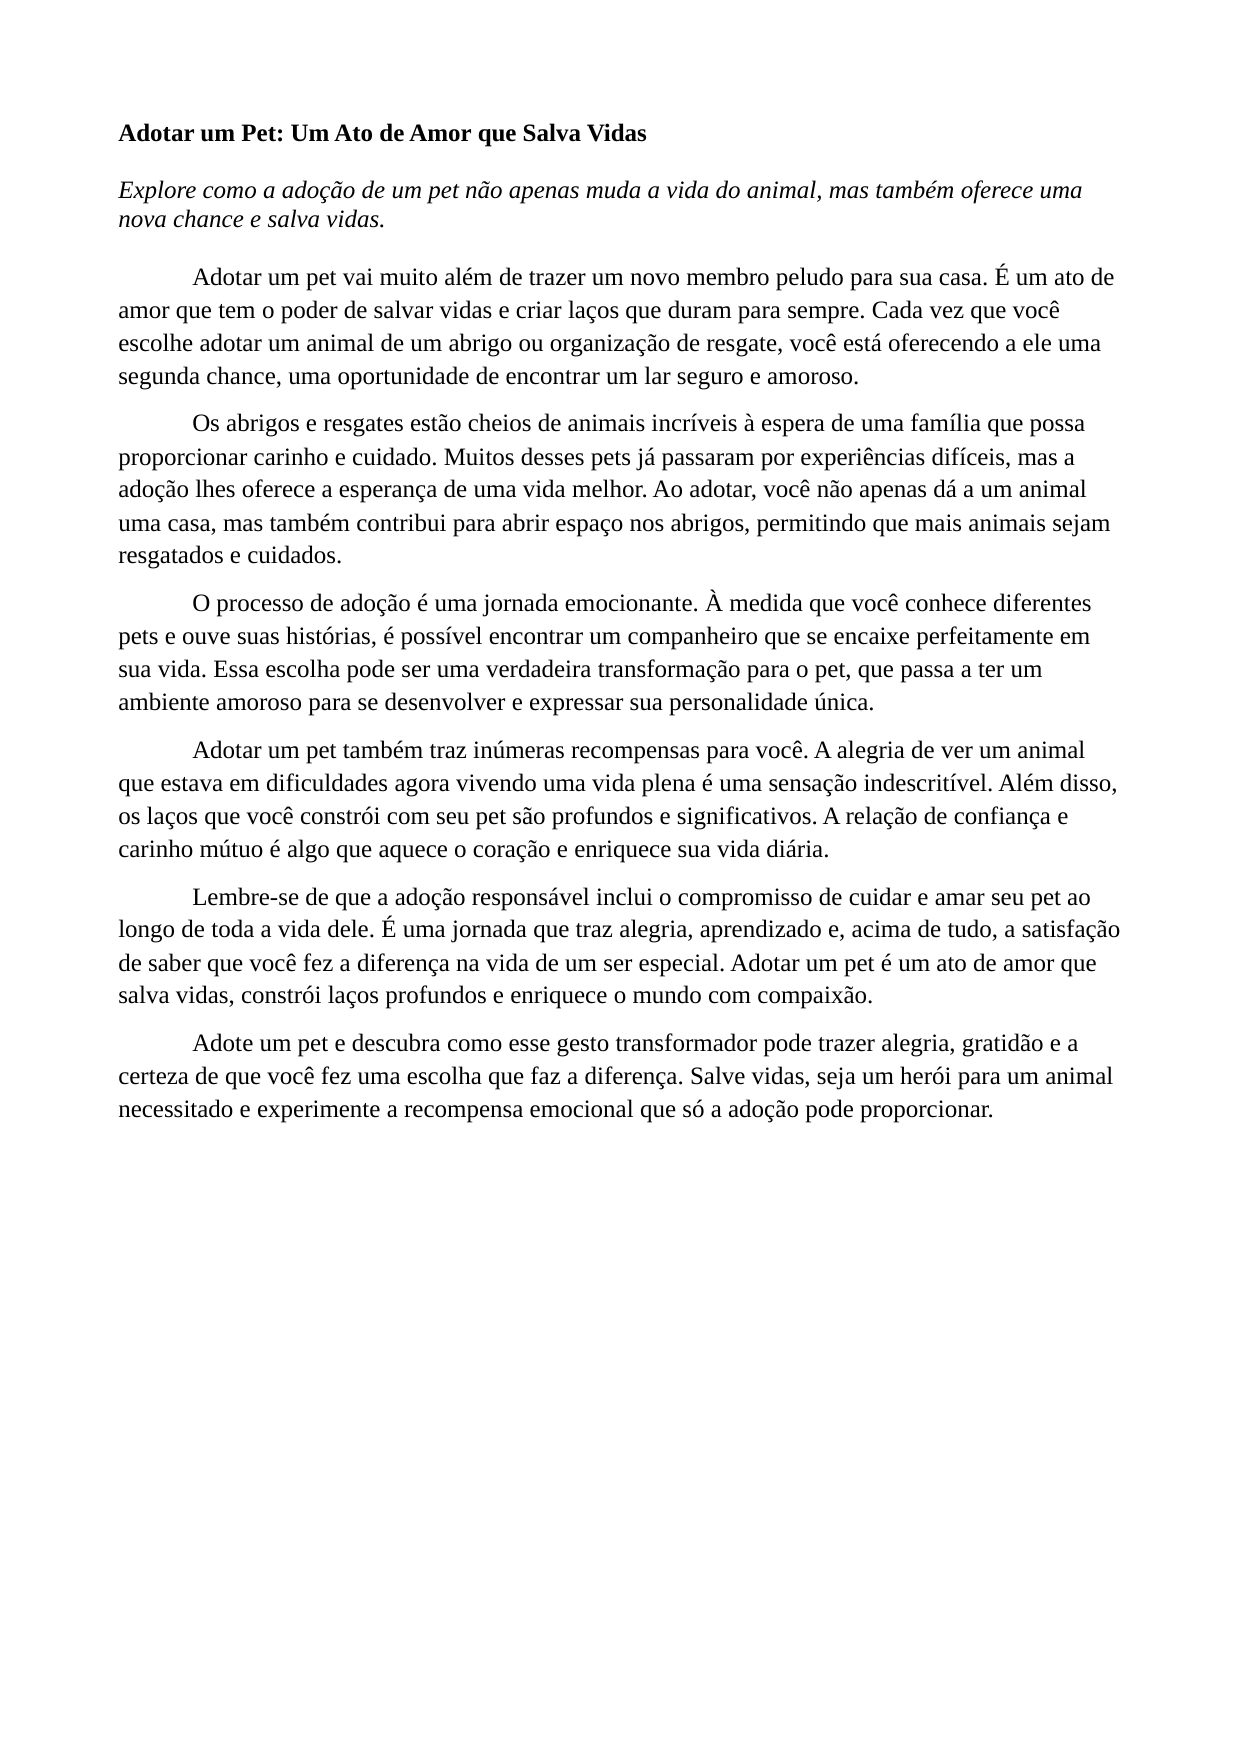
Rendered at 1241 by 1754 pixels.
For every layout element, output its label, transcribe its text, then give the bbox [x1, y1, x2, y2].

text Adote um pet e descubra como esse gesto transformador pode trazer alegria, gratidão e a certeza de que você fez uma escolha que faz a diferença. Salve vidas, seja um herói para um animal necessitado e experimente a recompensa emocional que só a adoção pode proporcionar. [118, 1028, 1122, 1123]
text Os abrigos e resgates estão cheios de animais incríveis à espera de uma família que possa proporcionar carinho e cuidado. Muitos desses pets já passaram por experiências difíceis, mas a adoção lhes oferece a esperança de uma vida melhor. Ao adotar, você não apenas dá a um animal uma casa, mas também contribui para abrir espaço nos abrigos, permitindo que mais animais sejam resgatados e cuidados. [118, 408, 1122, 569]
text Explore como a adoção de um pet não apenas muda a vida do animal, mas também oferece uma nova chance e salva vidas. [118, 176, 1122, 233]
text Adotar um Pet: Um Ato de Amor que Salva Vidas [118, 118, 1122, 147]
text Adotar um pet vai muito além de trazer um novo membro peludo para sua casa. É um ato de amor que tem o poder de salvar vidas e criar laços que duram para sempre. Cada vez que você escolhe adotar um animal de um abrigo ou organização de resgate, você está oferecendo a ele uma segunda chance, uma oportunidade de encontrar um lar seguro e amoroso. [118, 262, 1122, 390]
text O processo de adoção é uma jornada emocionante. À medida que você conhece diferentes pets e ouve suas histórias, é possível encontrar um companheiro que se encaixe perfeitamente em sua vida. Essa escolha pode ser uma verdadeira transformação para o pet, que passa a ter um ambiente amoroso para se desenvolver e expressar sua personalidade única. [118, 588, 1122, 716]
text Lembre-se de que a adoção responsável inclui o compromisso de cuidar e amar seu pet ao longo de toda a vida dele. É uma jornada que traz alegria, aprendizado e, acima de tudo, a satisfação de saber que você fez a diferença na vida de um ser especial. Adotar um pet é um ato de amor que salva vidas, constrói laços profundos e enriquece o mundo com compaixão. [118, 882, 1122, 1009]
text Adotar um pet também traz inúmeras recompensas para você. A alegria de ver um animal que estava em dificuldades agora vivendo uma vida plena é uma sensação indescritível. Além disso, os laços que você constrói com seu pet são profundos e significativos. A relação de confiança e carinho mútuo é algo que aquece o coração e enriquece sua vida diária. [118, 735, 1122, 863]
